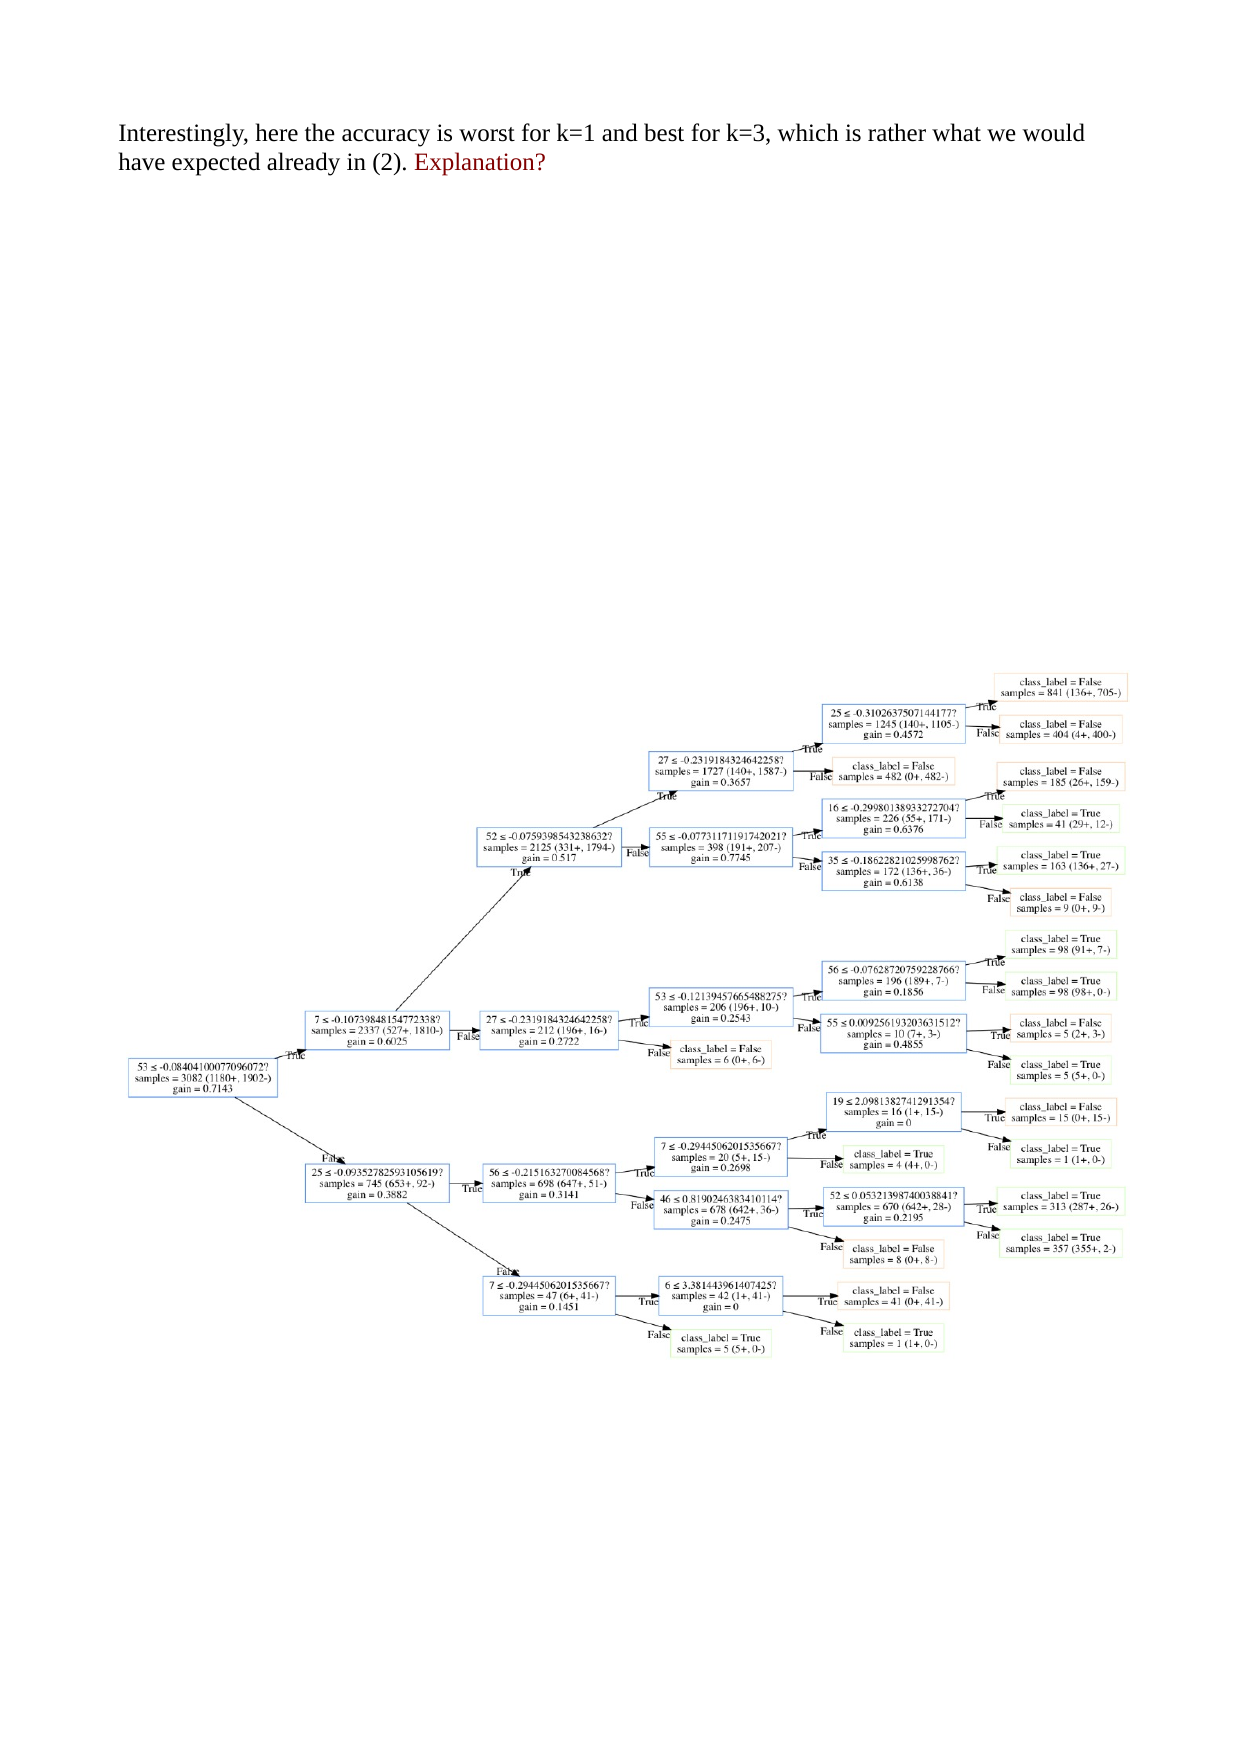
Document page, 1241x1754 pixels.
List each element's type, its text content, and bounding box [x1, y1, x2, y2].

picture [126, 670, 1130, 1360]
text Interestingly, here the accuracy is worst for k=1 and best for k=3, which is rather what we would have expected already in (2). Explanation? [118, 118, 1122, 176]
